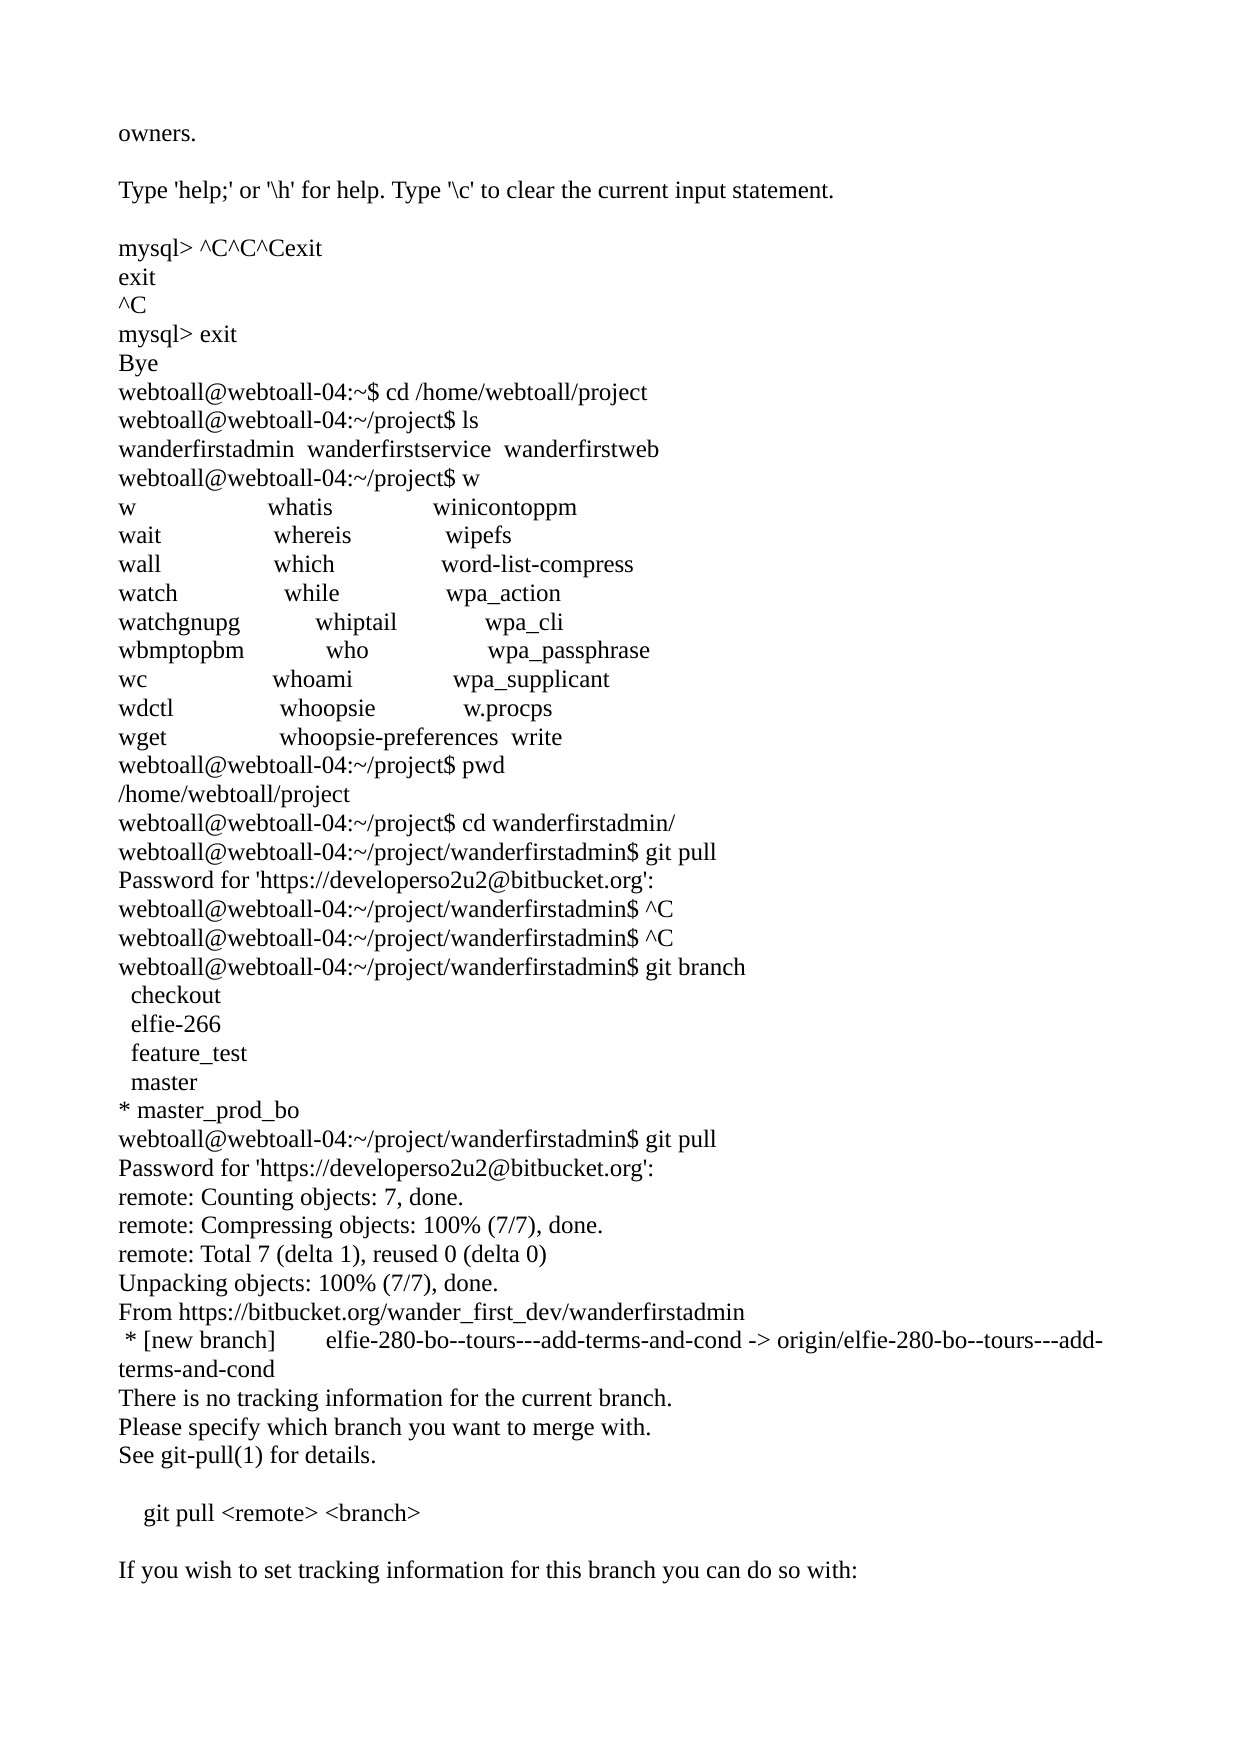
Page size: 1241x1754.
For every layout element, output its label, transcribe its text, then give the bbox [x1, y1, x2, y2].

text checkout [118, 981, 1122, 1009]
text webtoall@webtoall-04:~/project$ w [118, 463, 1122, 492]
text wanderfirstadmin wanderfirstservice wanderfirstweb [118, 434, 1122, 463]
text webtoall@webtoall-04:~/project$ cd wanderfirstadmin/ [118, 808, 1122, 837]
text wget whoopsie-preferences write [118, 722, 1122, 751]
text webtoall@webtoall-04:~/project/wanderfirstadmin$ ^C [118, 923, 1122, 952]
text /home/webtoall/project [118, 779, 1122, 808]
text Please specify which branch you want to merge with. [118, 1412, 1122, 1441]
text Bye [118, 348, 1122, 377]
text Password for 'https://developerso2u2@bitbucket.org': [118, 1153, 1122, 1182]
text elfie-266 [118, 1009, 1122, 1038]
text wc whoami wpa_supplicant [118, 664, 1122, 693]
text w whatis winicontoppm [118, 492, 1122, 521]
text owners. [118, 118, 1122, 147]
text master [118, 1067, 1122, 1096]
text * [new branch] elfie-280-bo--tours---add-terms-and-cond -> origin/elfie-280-bo--tours---add-terms-and-cond [118, 1326, 1122, 1383]
text watch while wpa_action [118, 578, 1122, 607]
text webtoall@webtoall-04:~/project$ ls [118, 406, 1122, 434]
text git pull <remote> <branch> [118, 1498, 1122, 1527]
text mysql> exit [118, 319, 1122, 348]
text webtoall@webtoall-04:~/project/wanderfirstadmin$ git pull [118, 837, 1122, 866]
text webtoall@webtoall-04:~/project/wanderfirstadmin$ git pull [118, 1124, 1122, 1153]
text webtoall@webtoall-04:~/project/wanderfirstadmin$ git branch [118, 952, 1122, 981]
text There is no tracking information for the current branch. [118, 1383, 1122, 1412]
text From https://bitbucket.org/wander_first_dev/wanderfirstadmin [118, 1297, 1122, 1326]
text remote: Counting objects: 7, done. [118, 1182, 1122, 1211]
text webtoall@webtoall-04:~/project$ pwd [118, 751, 1122, 779]
text * master_prod_bo [118, 1096, 1122, 1124]
text See git-pull(1) for details. [118, 1441, 1122, 1469]
text wbmptopbm who wpa_passphrase [118, 636, 1122, 664]
text feature_test [118, 1038, 1122, 1067]
text exit [118, 262, 1122, 291]
text wdctl whoopsie w.procps [118, 693, 1122, 722]
text ^C [118, 291, 1122, 319]
text webtoall@webtoall-04:~/project/wanderfirstadmin$ ^C [118, 894, 1122, 923]
text Unpacking objects: 100% (7/7), done. [118, 1268, 1122, 1297]
text Type 'help;' or '\h' for help. Type '\c' to clear the current input statement. [118, 176, 1122, 204]
text wall which word-list-compress [118, 549, 1122, 578]
text remote: Compressing objects: 100% (7/7), done. [118, 1211, 1122, 1239]
text Password for 'https://developerso2u2@bitbucket.org': [118, 866, 1122, 894]
text mysql> ^C^C^Cexit [118, 233, 1122, 262]
text wait whereis wipefs [118, 521, 1122, 549]
text If you wish to set tracking information for this branch you can do so with: [118, 1556, 1122, 1584]
text remote: Total 7 (delta 1), reused 0 (delta 0) [118, 1239, 1122, 1268]
text watchgnupg whiptail wpa_cli [118, 607, 1122, 636]
text webtoall@webtoall-04:~$ cd /home/webtoall/project [118, 377, 1122, 406]
